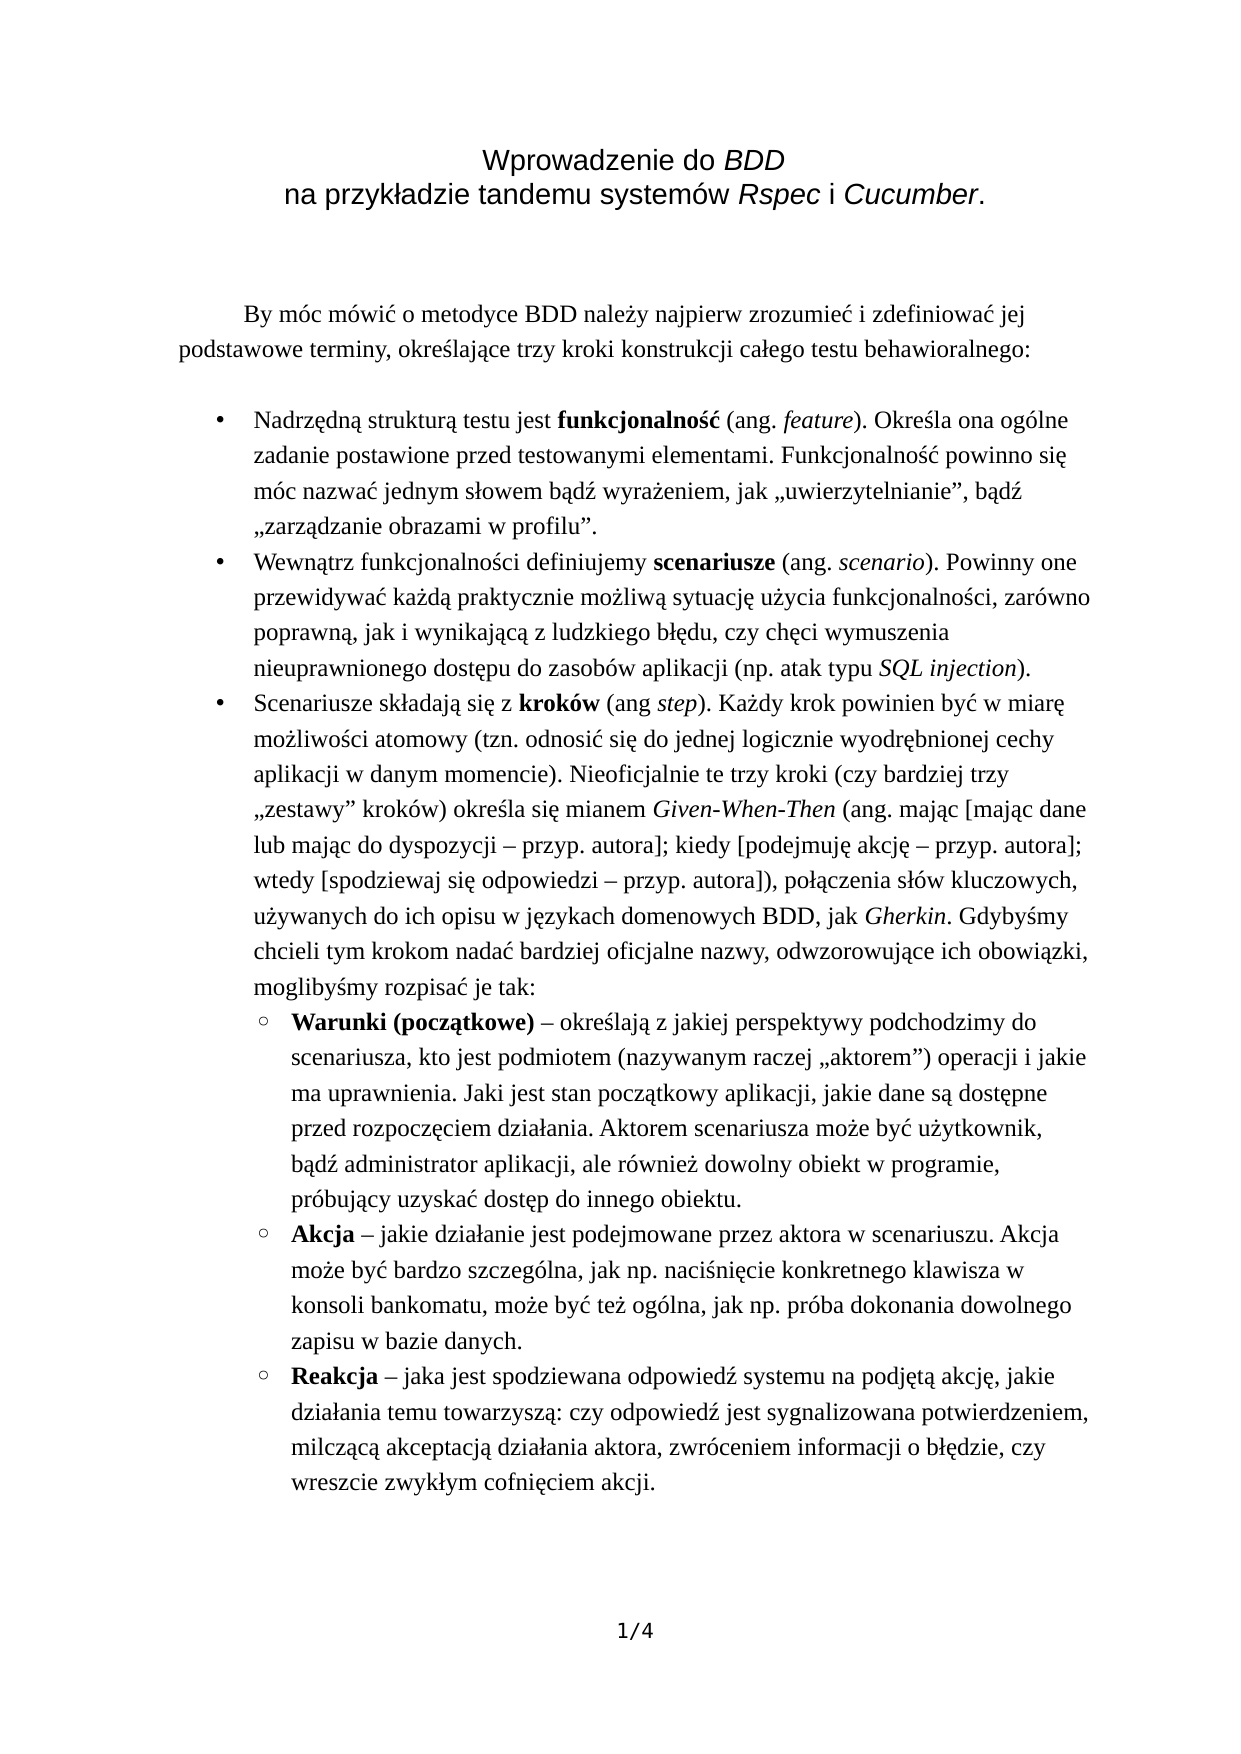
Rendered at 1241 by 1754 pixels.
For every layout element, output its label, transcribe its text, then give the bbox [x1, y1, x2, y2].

list Warunki (początkowe) – określają z jakiej perspektywy podchodzimy do scenariusza, kto jest podmiotem (nazywanym raczej „aktorem”) operacji i jakie ma uprawnienia. Jaki jest stan początkowy aplikacji, jakie dane są dostępne przed rozpoczęciem działania. Aktorem scenariusza może być użytkownik, bądź administrator aplikacji, ale również dowolny obiekt w programie, próbujący uzyskać dostęp do innego obiektu. [253, 1002, 1093, 1214]
list Wewnątrz funkcjonalności definiujemy scenariusze (ang. scenario). Powinny one przewidywać każdą praktycznie możliwą sytuację użycia funkcjonalności, zarówno poprawną, jak i wynikającą z ludzkiego błędu, czy chęci wymuszenia nieuprawnionego dostępu do zasobów aplikacji (np. atak typu SQL injection). [216, 542, 1093, 683]
list Nadrzędną strukturą testu jest funkcjonalność (ang. feature). Określa ona ogólne zadanie postawione przed testowanymi elementami. Funkcjonalność powinno się móc nazwać jednym słowem bądź wyrażeniem, jak „uwierzytelnianie”, bądź „zarządzanie obrazami w profilu”. [216, 400, 1093, 542]
list Reakcja – jaka jest spodziewana odpowiedź systemu na podjętą akcję, jakie działania temu towarzyszą: czy odpowiedź jest sygnalizowana potwierdzeniem, milczącą akceptacją działania aktora, zwróceniem informacji o błędzie, czy wreszcie zwykłym cofnięciem akcji. [253, 1356, 1093, 1498]
list Scenariusze składają się z kroków (ang step). Każdy krok powinien być w miarę możliwości atomowy (tzn. odnosić się do jednej logicznie wyodrębnionej cechy aplikacji w danym momencie). Nieoficjalnie te trzy kroki (czy bardziej trzy „zestawy” kroków) określa się mianem Given-When-Then (ang. mając [mając dane lub mając do dyspozycji – przyp. autora]; kiedy [podejmuję akcję – przyp. autora]; wtedy [spodziewaj się odpowiedzi – przyp. autora]), połączenia słów kluczowych, używanych do ich opisu w językach domenowych BDD, jak Gherkin. Gdybyśmy chcieli tym krokom nadać bardziej oficjalne nazwy, odwzorowujące ich obowiązki, moglibyśmy rozpisać je tak: [216, 683, 1093, 1002]
text By móc mówić o metodyce BDD należy najpierw zrozumieć i zdefiniować jej podstawowe terminy, określające trzy kroki konstrukcji całego testu behawioralnego: [178, 294, 1093, 364]
text Wprowadzenie do BDD na przykładzie tandemu systemów Rspec i Cucumber. [177, 143, 1093, 210]
list Akcja – jakie działanie jest podejmowane przez aktora w scenariuszu. Akcja może być bardzo szczególna, jak np. naciśnięcie konkretnego klawisza w konsoli bankomatu, może być też ogólna, jak np. próba dokonania dowolnego zapisu w bazie danych. [253, 1214, 1093, 1356]
